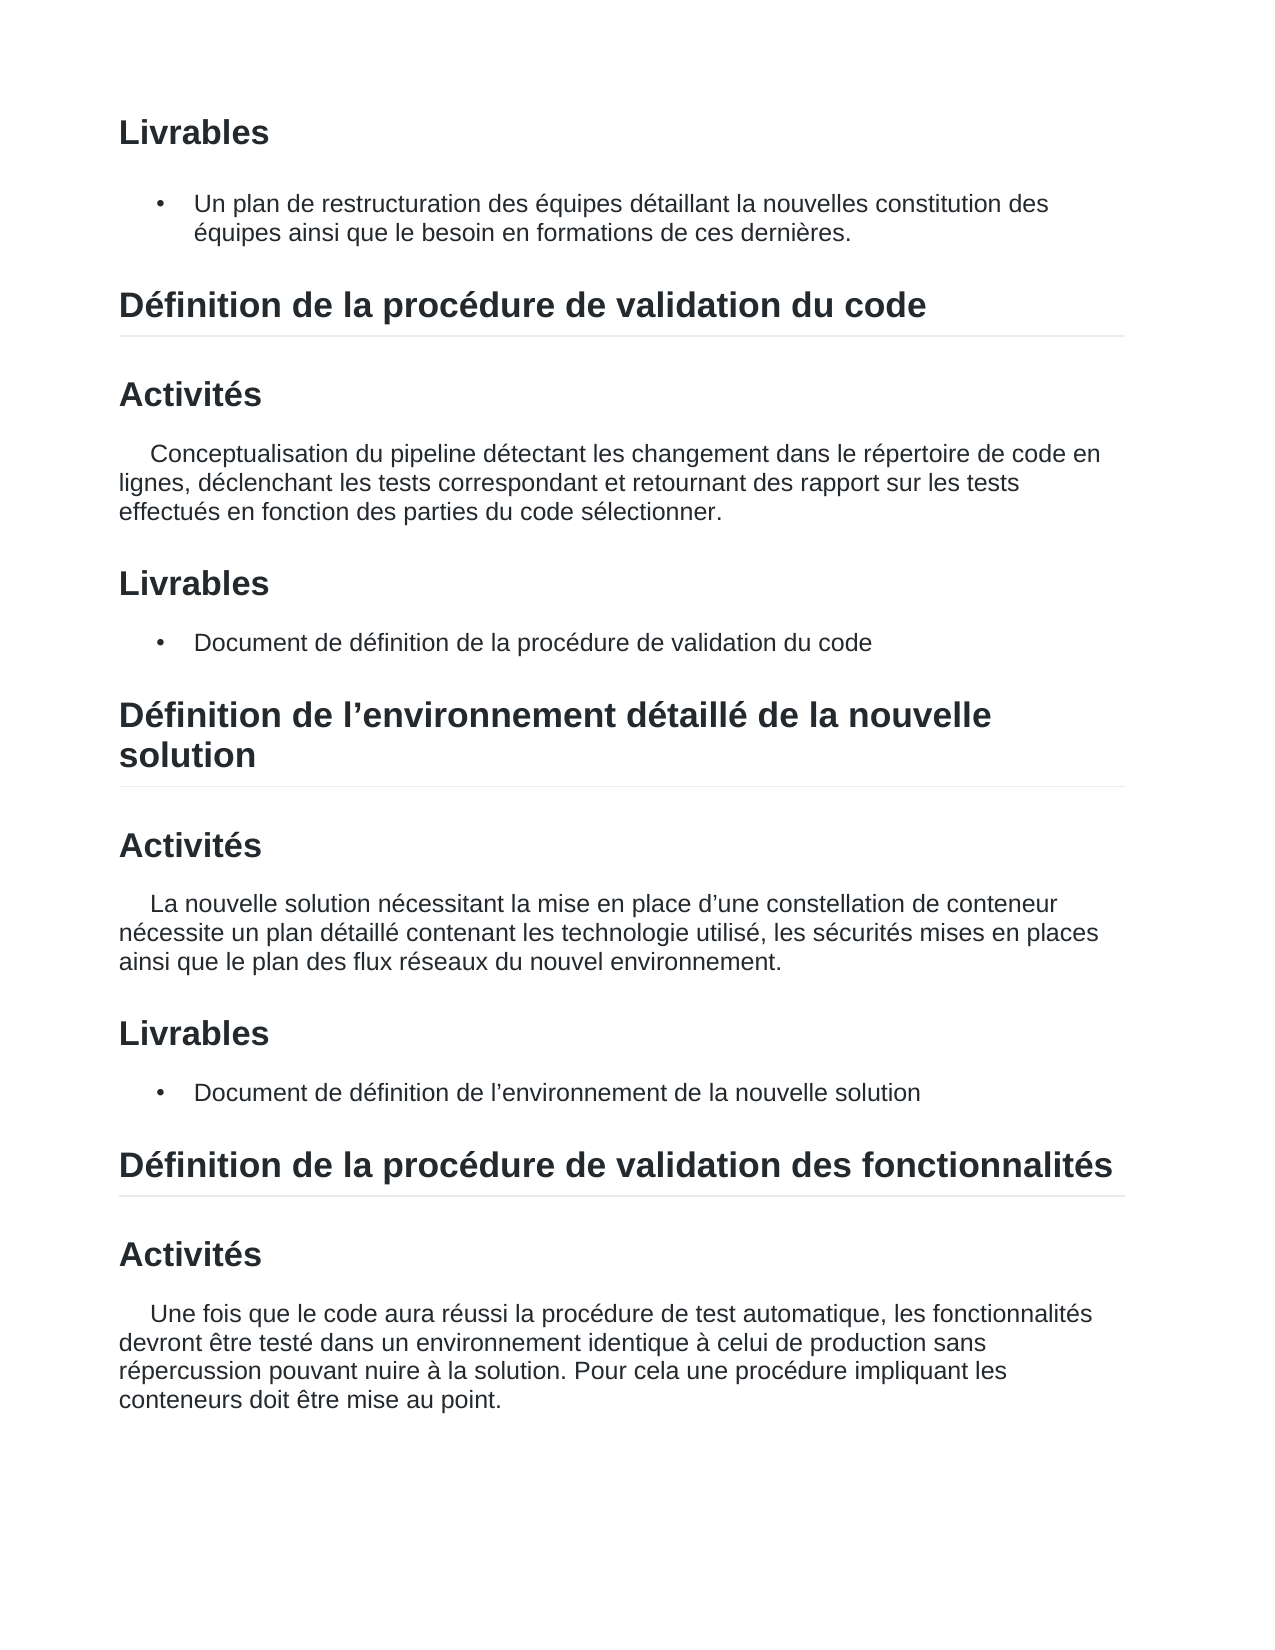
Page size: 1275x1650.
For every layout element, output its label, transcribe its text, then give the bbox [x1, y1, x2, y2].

subtitle Livrables [119, 563, 1125, 602]
subtitle Définition de la procédure de validation des fonctionnalités [119, 1144, 1125, 1195]
subtitle Activités [119, 374, 1125, 414]
subtitle Livrables [119, 1013, 1125, 1053]
text Une fois que le code aura réussi la procédure de test automatique, les fonctionnalités devront être testé dans un environnement identique à celui de production sans répercussion pouvant nuire à la solution. Pour cela une procédure impliquant les conteneurs doit être mise au point. [119, 1299, 1125, 1414]
subtitle Activités [119, 825, 1125, 864]
text Conceptualisation du pipeline détectant les changement dans le répertoire de code en lignes, déclenchant les tests correspondant et retournant des rapport sur les tests effectués en fonction des parties du code sélectionner. [119, 439, 1125, 525]
list Document de définition de l’environnement de la nouvelle solution [156, 1078, 1125, 1107]
list Un plan de restructuration des équipes détaillant la nouvelles constitution des équipes ainsi que le besoin en formations de ces dernières. [156, 189, 1125, 247]
subtitle Définition de la procédure de validation du code [119, 284, 1125, 335]
text La nouvelle solution nécessitant la mise en place d’une constellation de conteneur nécessite un plan détaillé contenant les technologie utilisé, les sécurités mises en places ainsi que le plan des flux réseaux du nouvel environnement. [119, 889, 1125, 976]
subtitle Livrables [119, 112, 1125, 152]
subtitle Définition de l’environnement détaillé de la nouvelle solution [119, 694, 1125, 786]
subtitle Activités [119, 1234, 1125, 1274]
list Document de définition de la procédure de validation du code [156, 627, 1125, 656]
